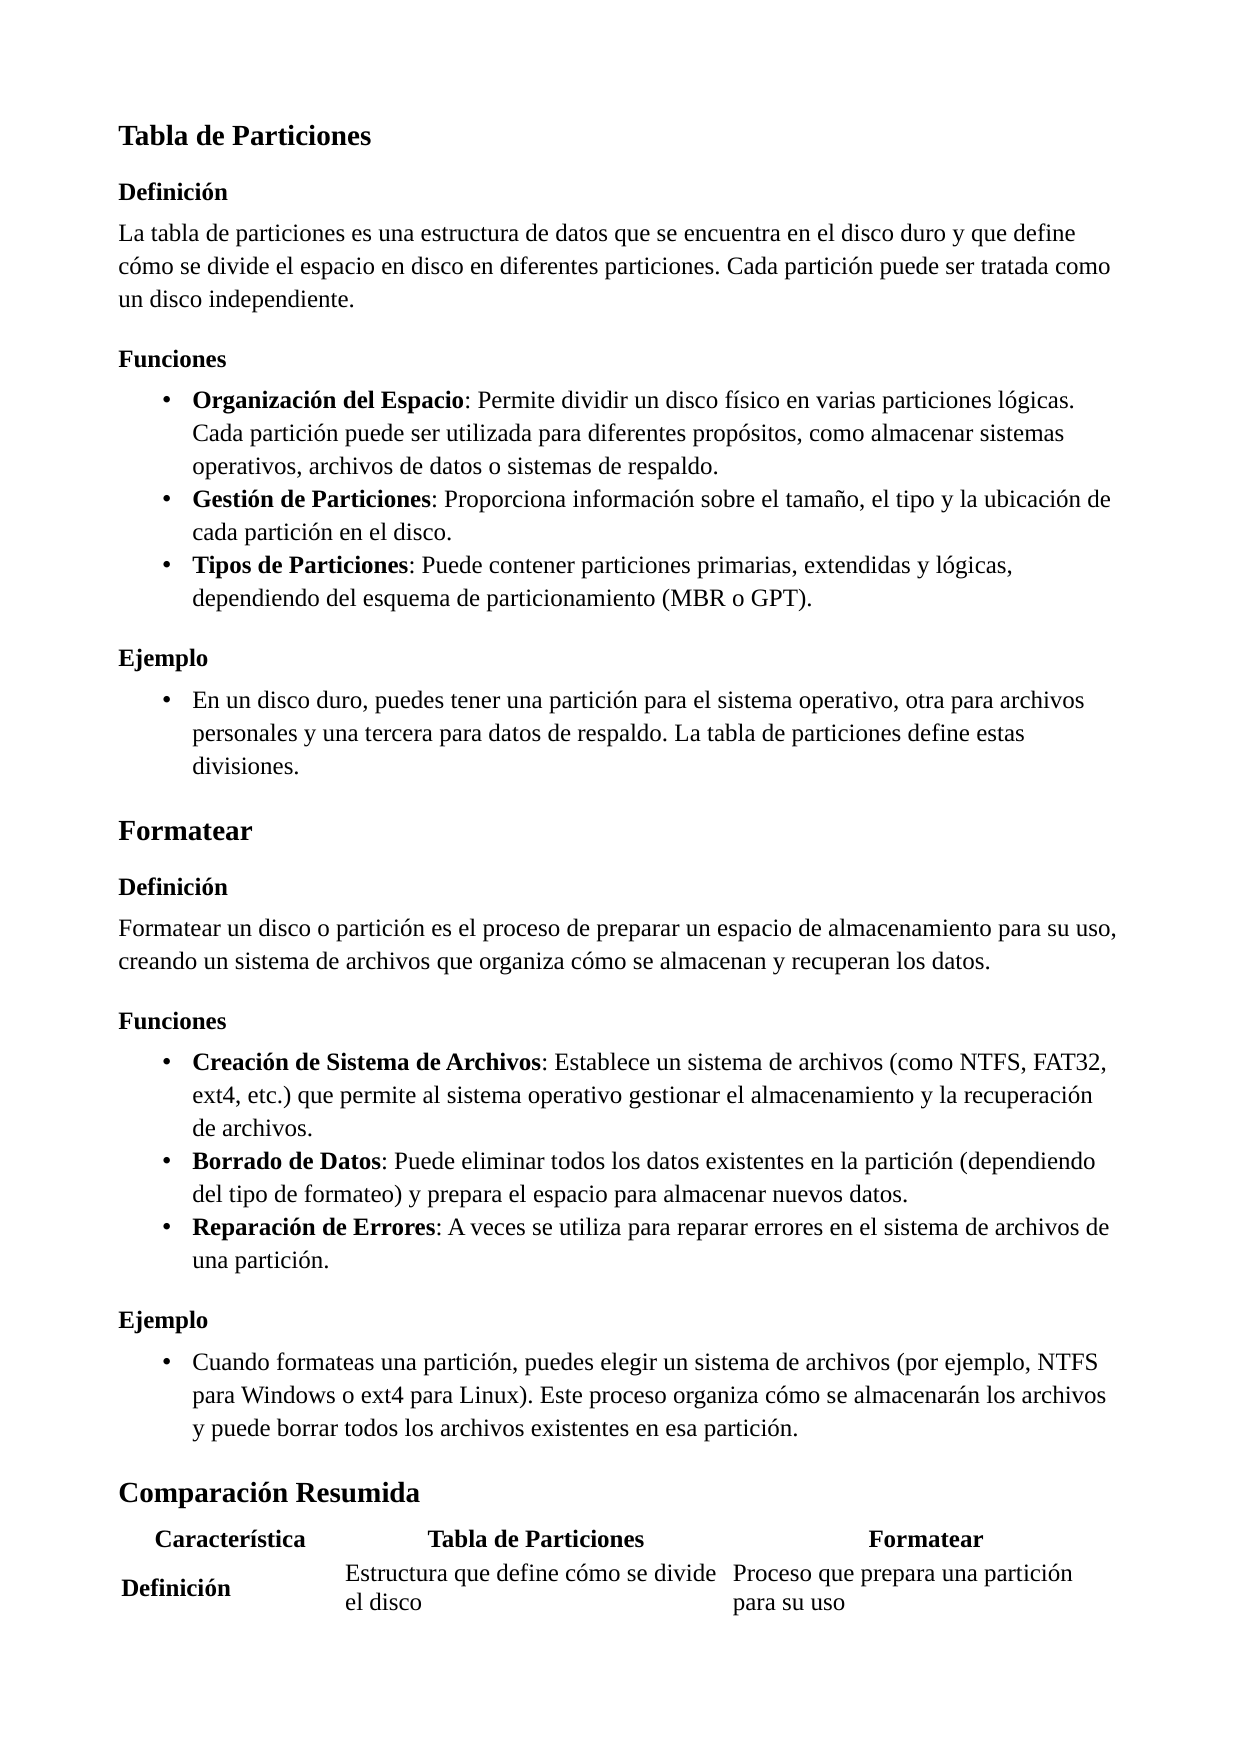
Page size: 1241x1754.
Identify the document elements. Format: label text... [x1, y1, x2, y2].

table_cell Estructura que define cómo se divide el disco [342, 1556, 730, 1619]
list Organización del Espacio: Permite dividir un disco físico en varias particiones lógicas. Cada partición puede ser utilizada para diferentes propósitos, como almacenar sistemas operativos, archivos de datos o sistemas de respaldo. [162, 385, 1122, 480]
subtitle Funciones [118, 344, 1122, 373]
subtitle Ejemplo [118, 643, 1122, 672]
subtitle Definición [118, 177, 1122, 205]
list Gestión de Particiones: Proporciona información sobre el tamaño, el tipo y la ubicación de cada partición en el disco. [162, 484, 1122, 546]
table_header Tabla de Particiones [342, 1521, 730, 1556]
subtitle Tabla de Particiones [118, 118, 1122, 152]
subtitle Comparación Resumida [118, 1475, 1122, 1508]
list Borrado de Datos: Puede eliminar todos los datos existentes en la partición (dependiendo del tipo de formateo) y prepara el espacio para almacenar nuevos datos. [162, 1146, 1122, 1208]
table_cell Proceso que prepara una partición para su uso [730, 1556, 1122, 1619]
list Tipos de Particiones: Puede contener particiones primarias, extendidas y lógicas, dependiendo del esquema de particionamiento (MBR o GPT). [162, 550, 1122, 612]
text La tabla de particiones es una estructura de datos que se encuentra en el disco duro y que define cómo se divide el espacio en disco en diferentes particiones. Cada partición puede ser tratada como un disco independiente. [118, 218, 1122, 313]
subtitle Definición [118, 872, 1122, 900]
list En un disco duro, puedes tener una partición para el sistema operativo, otra para archivos personales y una tercera para datos de respaldo. La tabla de particiones define estas divisiones. [162, 685, 1122, 779]
subtitle Formatear [118, 813, 1122, 847]
text Formatear un disco o partición es el proceso de preparar un espacio de almacenamiento para su uso, creando un sistema de archivos que organiza cómo se almacenan y recuperan los datos. [118, 913, 1122, 974]
list Cuando formateas una partición, puedes elegir un sistema de archivos (por ejemplo, NTFS para Windows o ext4 para Linux). Este proceso organiza cómo se almacenarán los archivos y puede borrar todos los archivos existentes en esa partición. [162, 1347, 1122, 1441]
subtitle Ejemplo [118, 1305, 1122, 1334]
table_header Característica [118, 1521, 342, 1556]
subtitle Funciones [118, 1006, 1122, 1035]
table_cell Definición [118, 1556, 342, 1619]
list Reparación de Errores: A veces se utiliza para reparar errores en el sistema de archivos de una partición. [162, 1212, 1122, 1274]
list Creación de Sistema de Archivos: Establece un sistema de archivos (como NTFS, FAT32, ext4, etc.) que permite al sistema operativo gestionar el almacenamiento y la recuperación de archivos. [162, 1047, 1122, 1142]
table_header Formatear [730, 1521, 1122, 1556]
